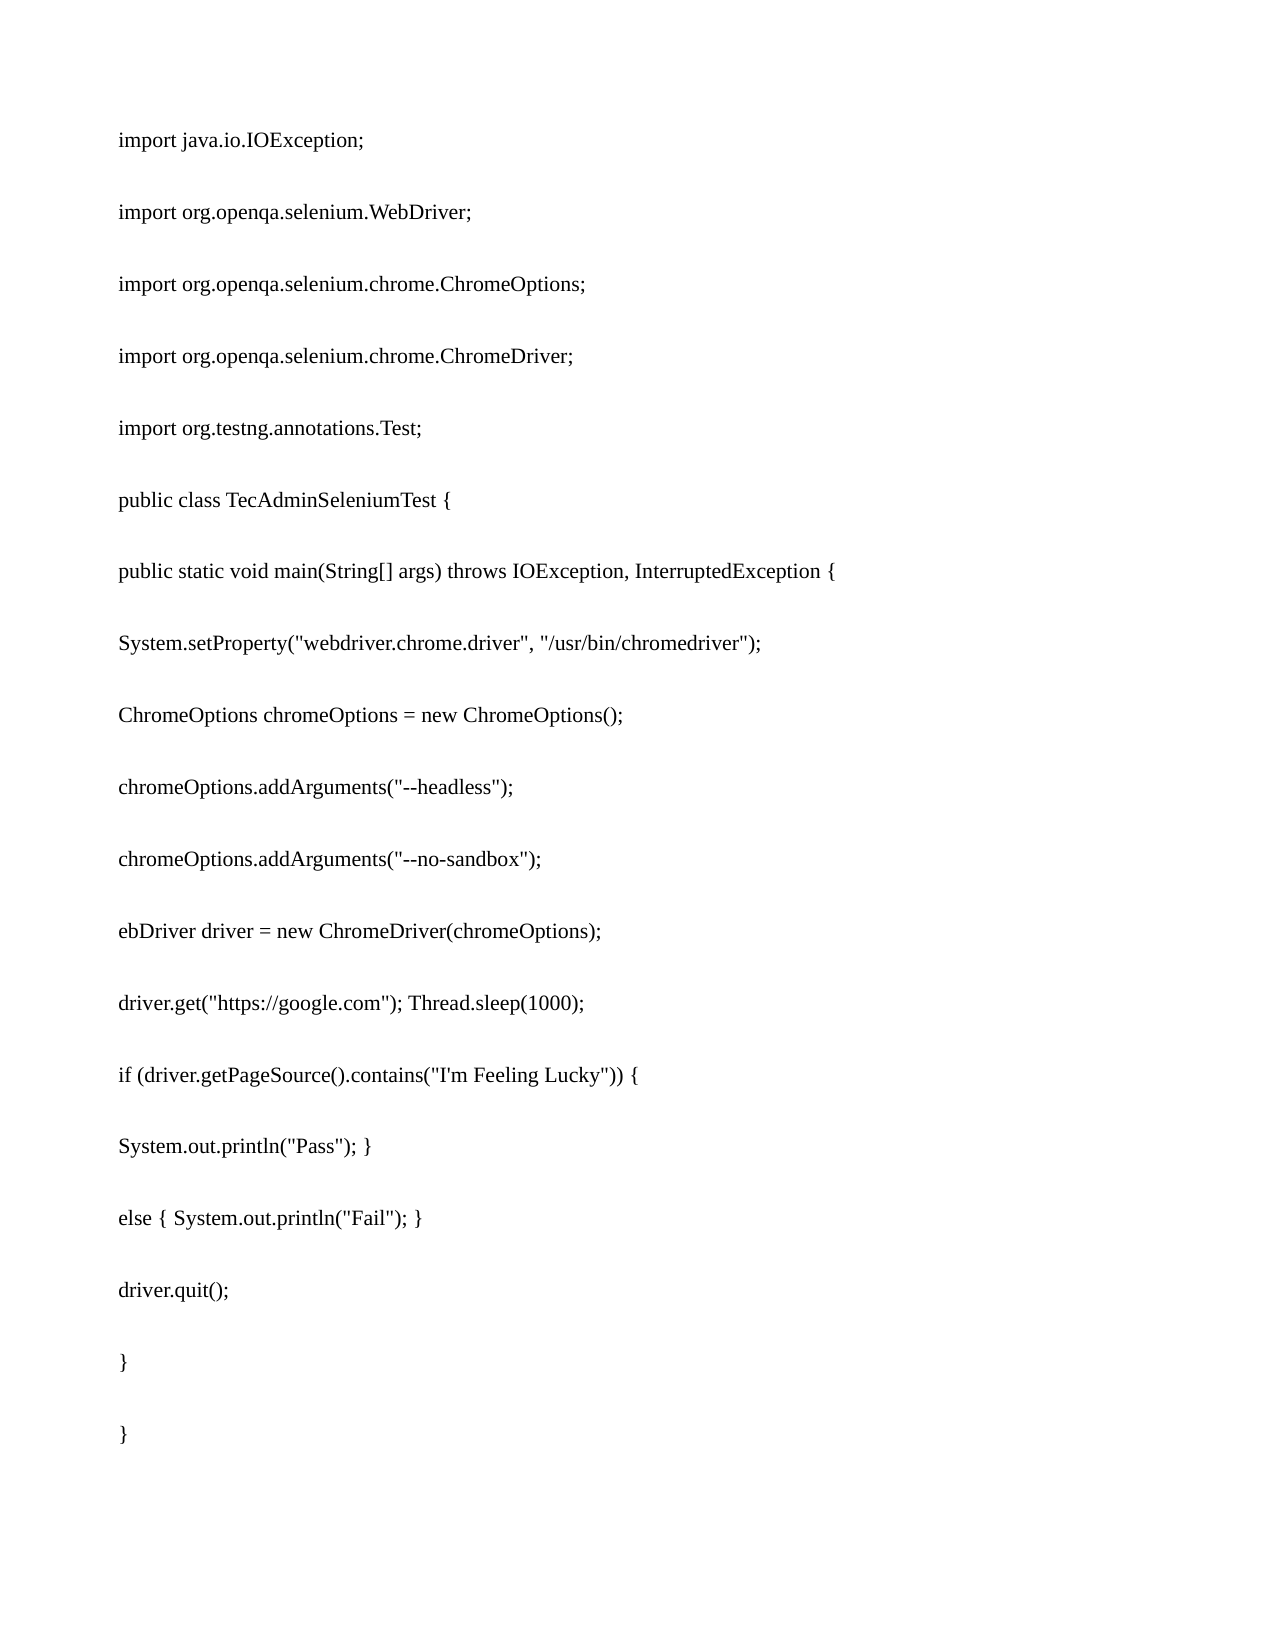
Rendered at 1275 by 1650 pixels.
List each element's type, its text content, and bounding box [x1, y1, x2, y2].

text driver.get("https://google.com"); Thread.sleep(1000); [118, 981, 1157, 1015]
text ChromeOptions chromeOptions = new ChromeOptions(); [118, 693, 1157, 727]
text import org.openqa.selenium.WebDriver; [118, 190, 1157, 224]
text import org.openqa.selenium.chrome.ChromeDriver; [118, 334, 1157, 368]
text ebDriver driver = new ChromeDriver(chromeOptions); [118, 909, 1157, 943]
text import org.testng.annotations.Test; [118, 406, 1157, 440]
text driver.quit(); [118, 1268, 1157, 1302]
text if (driver.getPageSource().contains("I'm Feeling Lucky")) { [118, 1052, 1157, 1087]
text chromeOptions.addArguments("--headless"); [118, 765, 1157, 799]
text System.out.println("Pass"); } [118, 1124, 1157, 1159]
text } [118, 1340, 1157, 1374]
text public static void main(String[] args) throws IOException, InterruptedException { [118, 549, 1157, 584]
text System.setProperty("webdriver.chrome.driver", "/usr/bin/chromedriver"); [118, 621, 1157, 656]
text else { System.out.println("Fail"); } [118, 1196, 1157, 1231]
text } [118, 1412, 1157, 1446]
text public class TecAdminSeleniumTest { [118, 477, 1157, 512]
text chromeOptions.addArguments("--no-sandbox"); [118, 837, 1157, 871]
text import org.openqa.selenium.chrome.ChromeOptions; [118, 262, 1157, 296]
text import java.io.IOException; [118, 118, 1157, 152]
